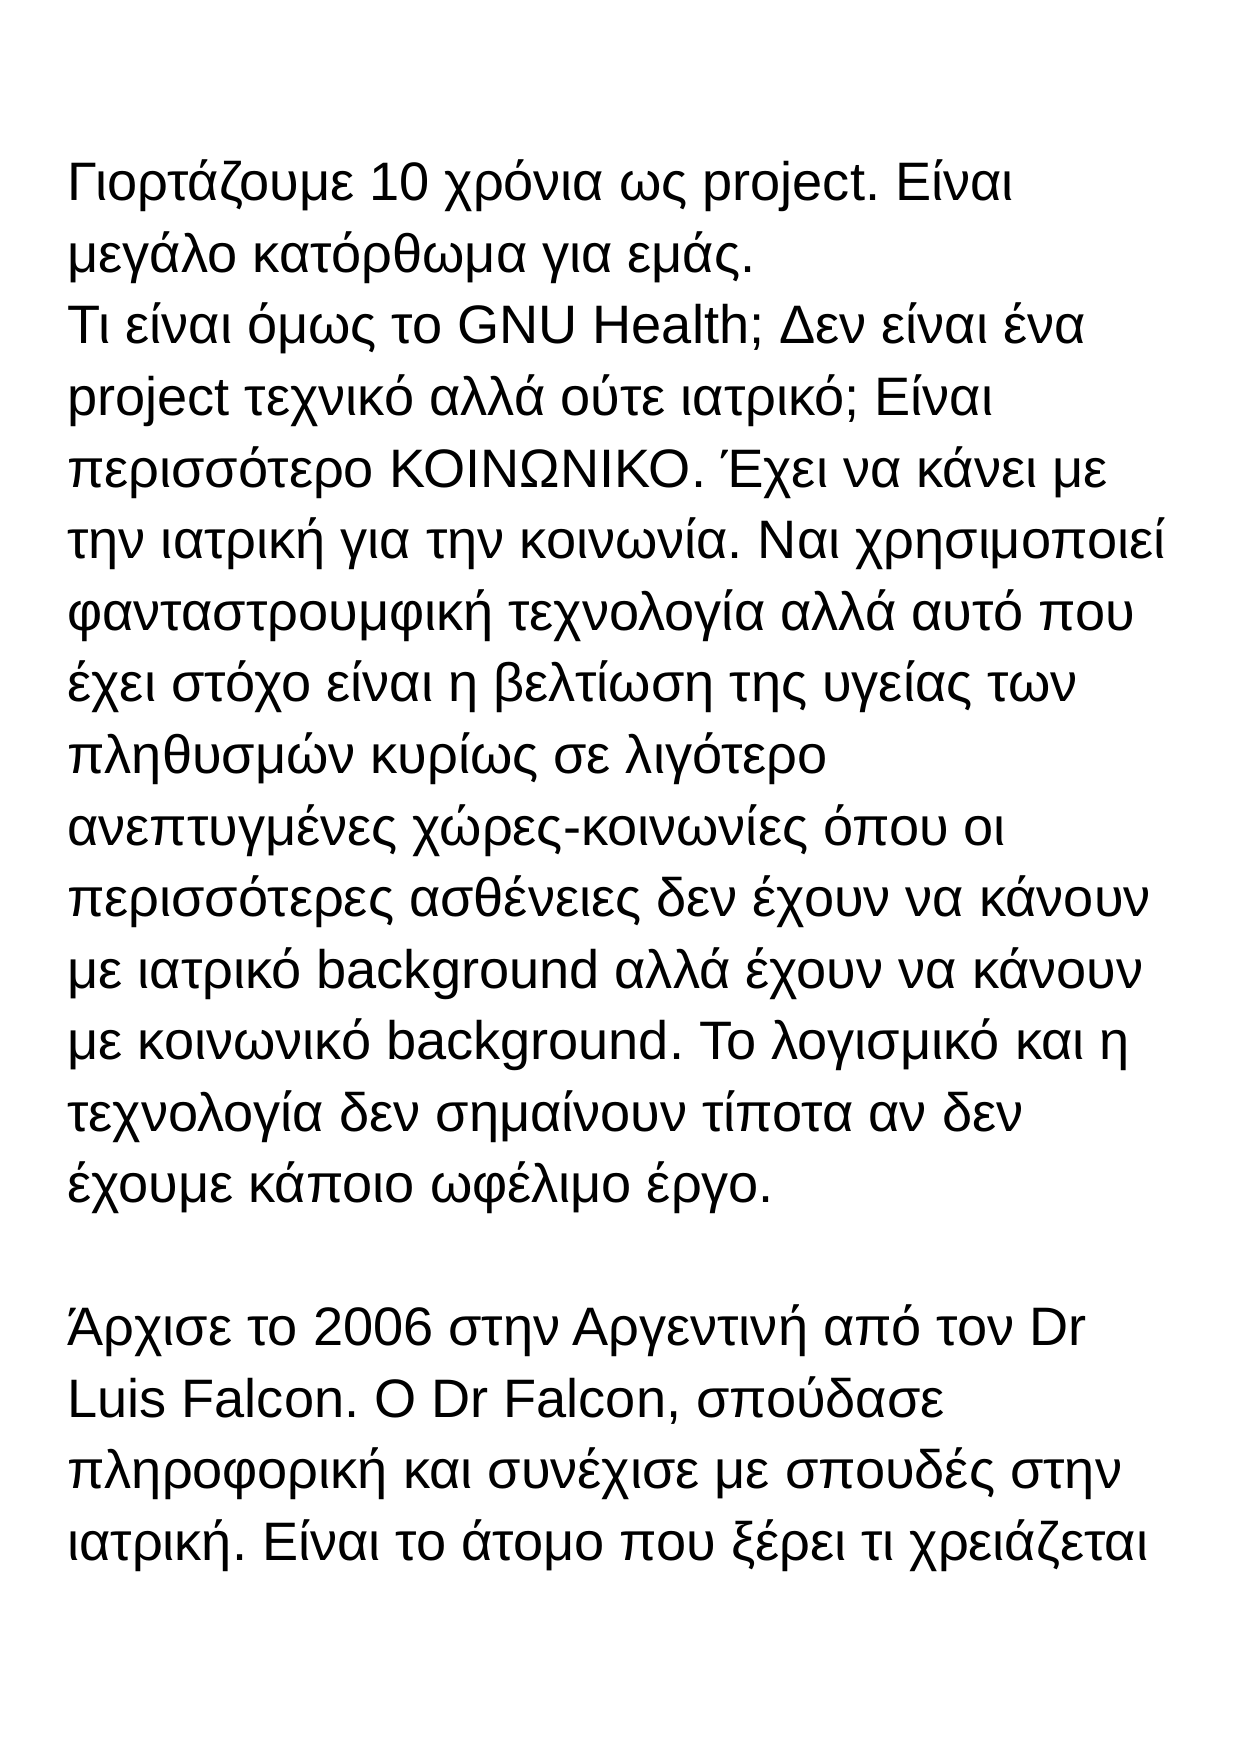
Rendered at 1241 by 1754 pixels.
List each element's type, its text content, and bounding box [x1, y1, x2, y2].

text Άρχισε το 2006 στην Αργεντινή από τον Dr Luis Falcon. O Dr Falcon, σπούδασε πληροφορική και συνέχισε με σπουδές στην ιατρική. Είναι το άτομο που ξέρει τι χρειάζεται [67, 1295, 1173, 1572]
text Τι είναι όμως το GNU Health; Δεν είναι ένα project τεχνικό αλλά ούτε ιατρικό; Είναι περισσότερο ΚΟΙΝΩΝΙΚΟ. Έχει να κάνει με την ιατρική για την κοινωνία. Ναι χρησιμοποιεί φανταστρουμφική τεχνολογία αλλά αυτό που έχει στόχο είναι η βελτίωση της υγείας των πληθυσμών κυρίως σε λιγότερο ανεπτυγμένες χώρες-κοινωνίες όπου οι περισσότερες ασθένειες δεν έχουν να κάνουν με ιατρικό background αλλά έχουν να κάνουν με κοινωνικό background. Το λογισμικό και η τεχνολογία δεν σημαίνουν τίποτα αν δεν έχουμε κάποιο ωφέλιμο έργο. [67, 293, 1173, 1214]
text Γιορτάζουμε 10 χρόνια ως project. Είναι μεγάλο κατόρθωμα για εμάς. [67, 150, 1173, 284]
